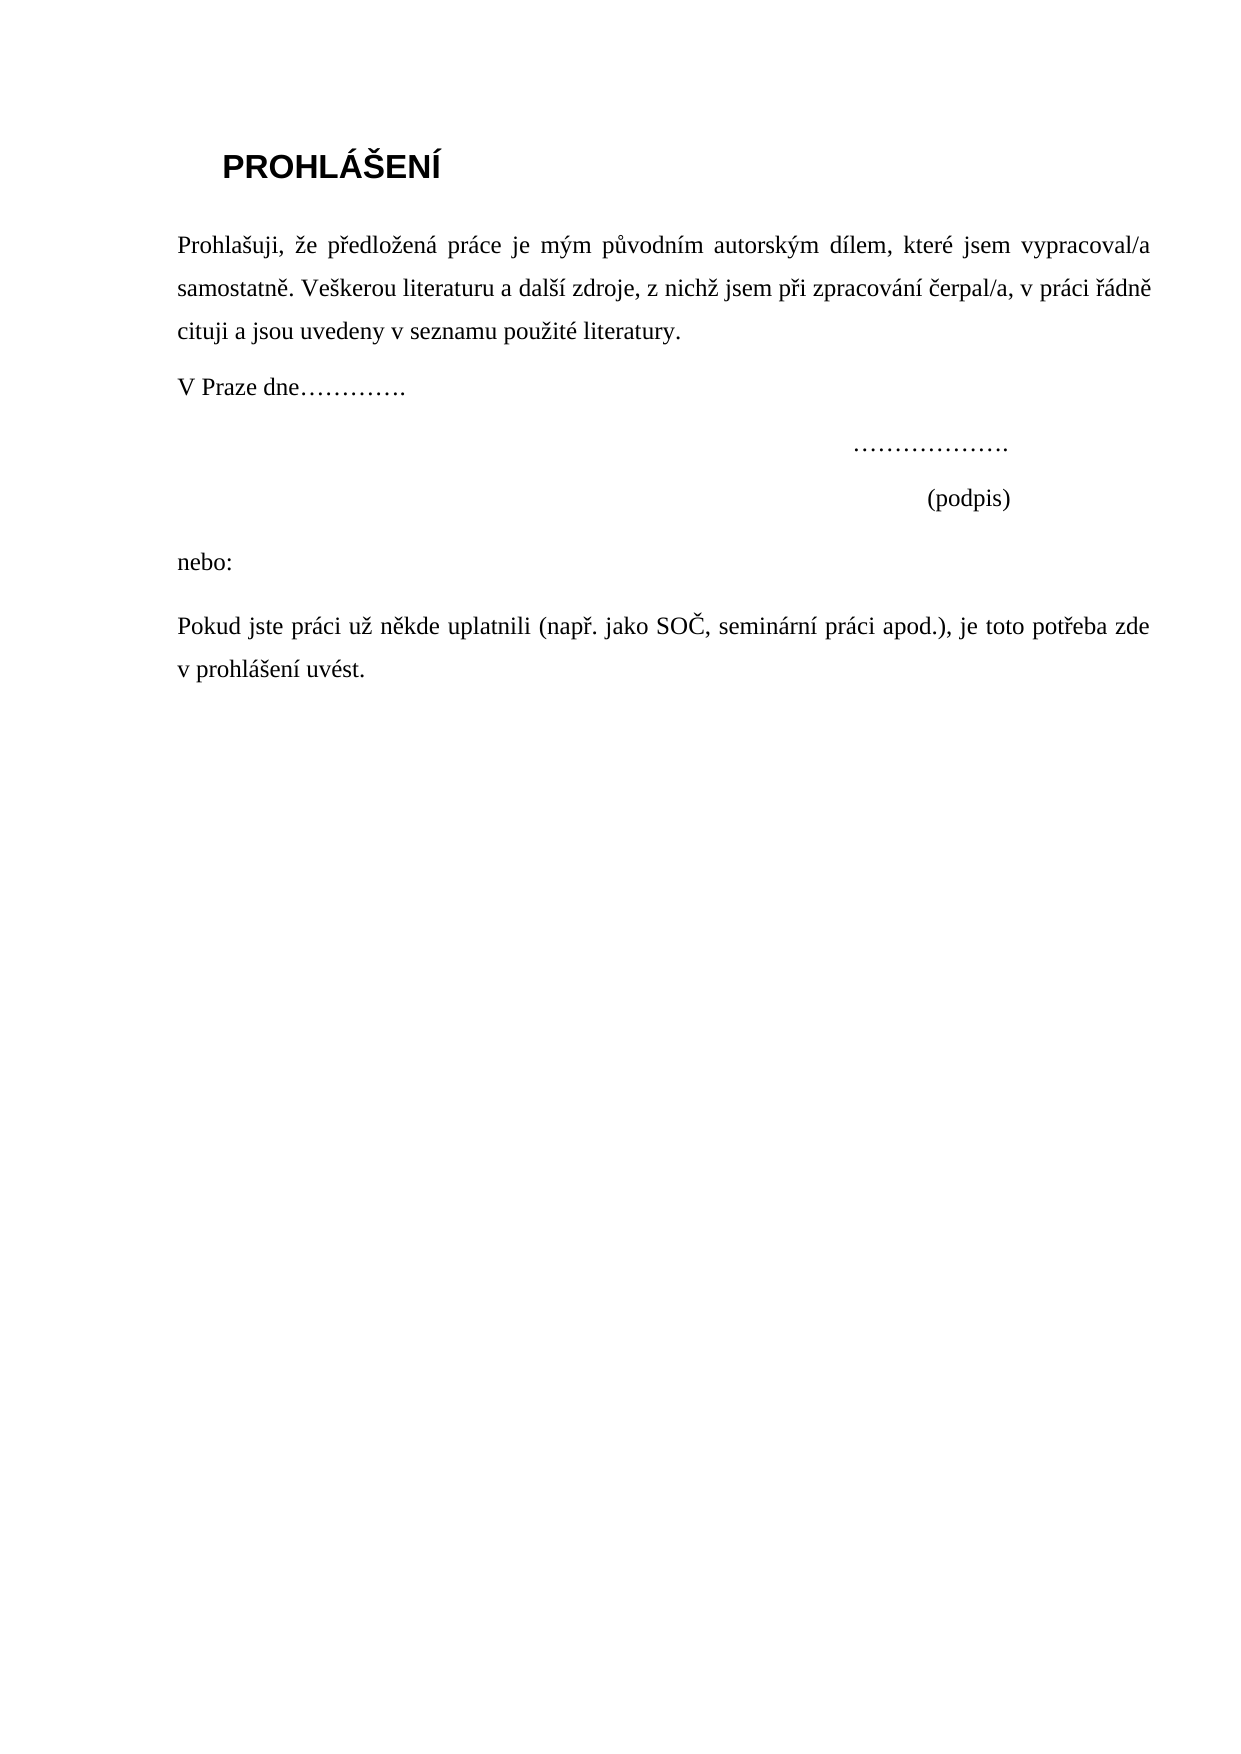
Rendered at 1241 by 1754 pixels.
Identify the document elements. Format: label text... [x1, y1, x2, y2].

text (podpis) [852, 483, 1152, 512]
text ………………. [852, 428, 1152, 456]
text Prohlašuji, že předložená práce je mým původním autorským dílem, které jsem vypracoval/a samostatně. Veškerou literaturu a další zdroje, z nichž jsem při zpracování čerpal/a, v práci řádně cituji a jsou uvedeny v seznamu použité literatury. [177, 230, 1152, 345]
text Pokud jste práci už někde uplatnili (např. jako SOČ, seminární práci apod.), je toto potřeba zde v prohlášení uvést. [177, 611, 1152, 683]
text nebo: [177, 547, 1152, 576]
subtitle PROHLÁŠENÍ [222, 148, 1152, 186]
text V Praze dne…………. [177, 372, 1152, 401]
